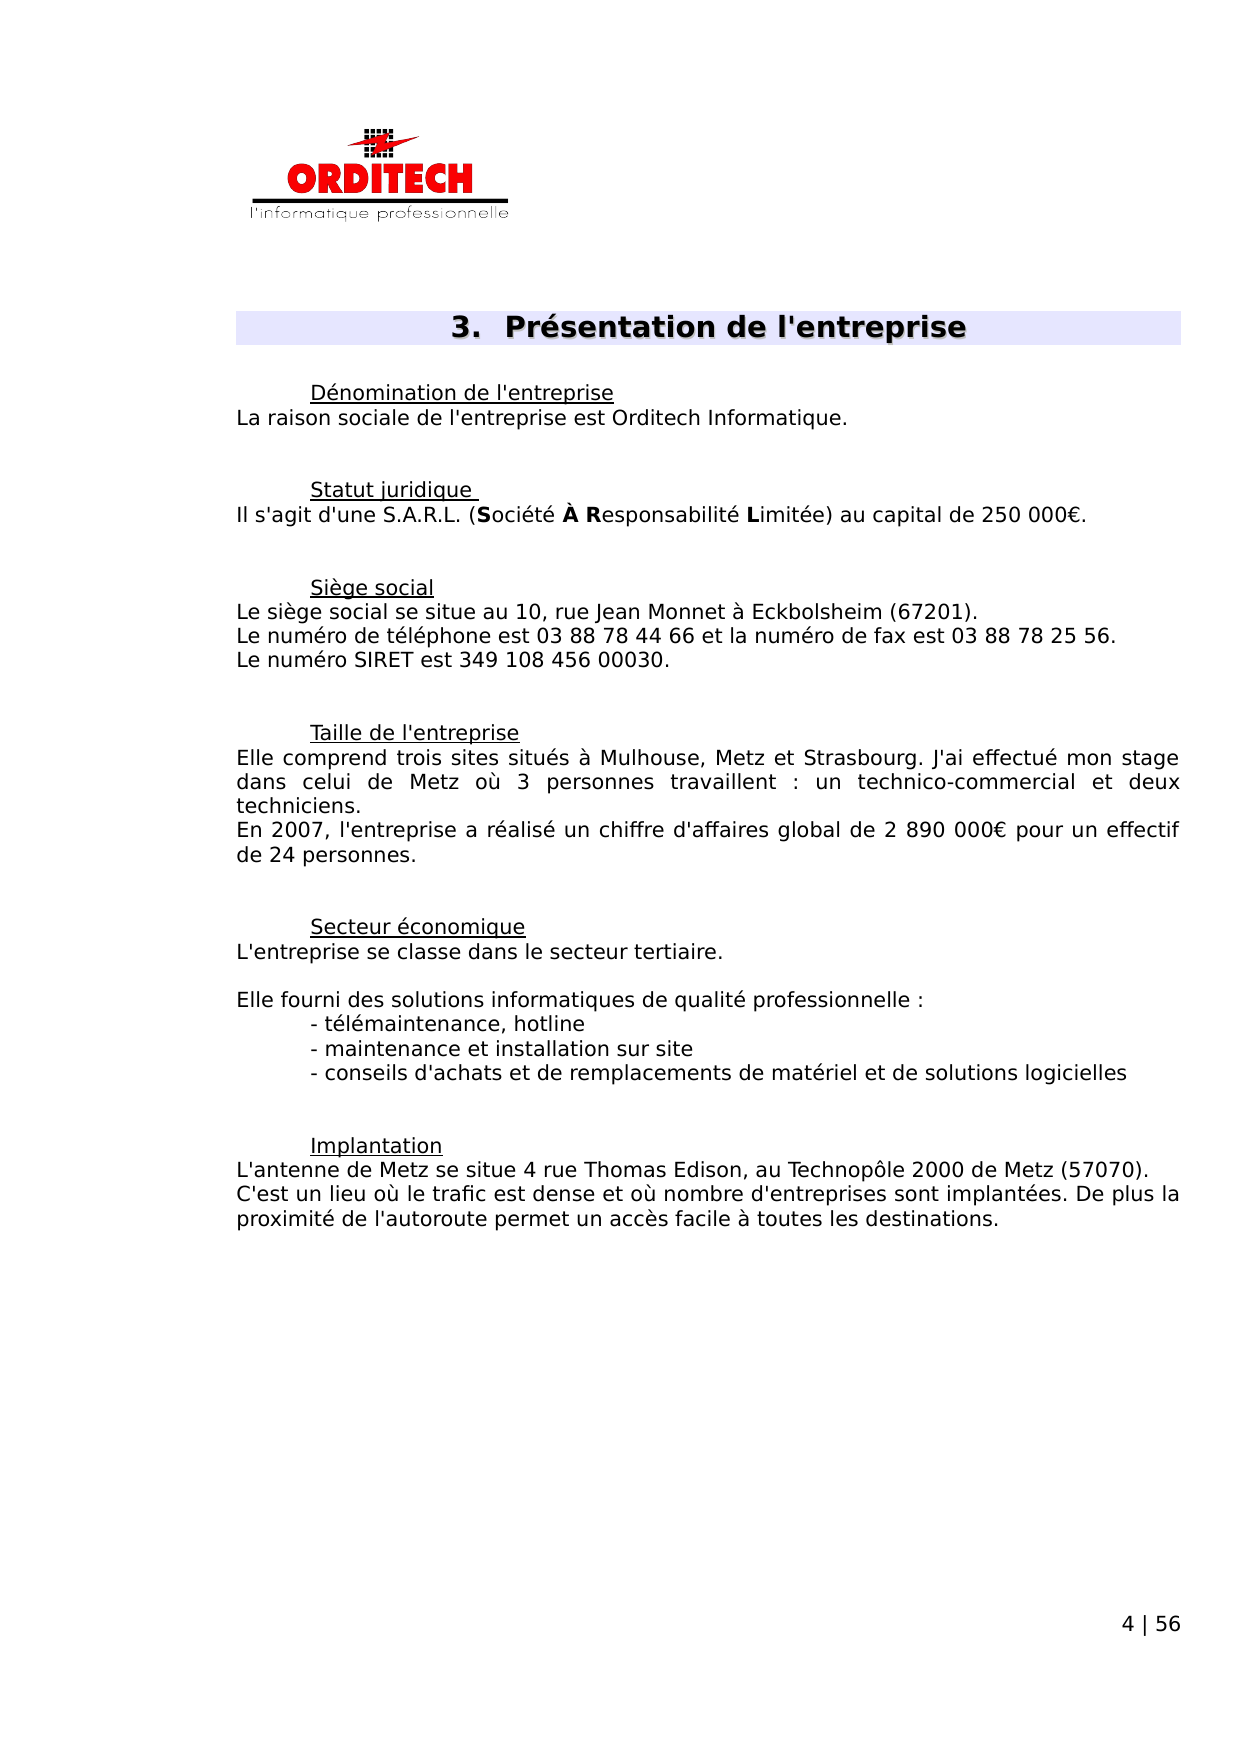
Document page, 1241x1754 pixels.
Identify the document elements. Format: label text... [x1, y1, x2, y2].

text - conseils d'achats et de remplacements de matériel et de solutions logicielles [236, 1061, 1181, 1085]
text C'est un lieu où le trafic est dense et où nombre d'entreprises sont implantées. De plus la proximité de l'autoroute permet un accès facile à toutes les destinations. [236, 1182, 1181, 1231]
subtitle Présentation de l'entreprise [236, 311, 1181, 345]
text Siège social [236, 576, 1181, 600]
text Elle fourni des solutions informatiques de qualité professionnelle : [236, 988, 1181, 1012]
text Le numéro de téléphone est 03 88 78 44 66 et la numéro de fax est 03 88 78 25 56. [236, 624, 1181, 648]
text Elle comprend trois sites situés à Mulhouse, Metz et Strasbourg. J'ai effectué mon stage dans celui de Metz où 3 personnes travaillent : un technico-commercial et deux techniciens. [236, 746, 1181, 818]
text Il s'agit d'une S.A.R.L. (Société À Responsabilité Limitée) au capital de 250 000€. [236, 503, 1181, 527]
text L'entreprise se classe dans le secteur tertiaire. [236, 940, 1181, 964]
text Implantation [236, 1134, 1181, 1158]
text - maintenance et installation sur site [236, 1037, 1181, 1061]
text Taille de l'entreprise [236, 721, 1181, 746]
text Dénomination de l'entreprise [236, 381, 1181, 406]
text La raison sociale de l'entreprise est Orditech Informatique. [236, 406, 1181, 430]
text Le numéro SIRET est 349 108 456 00030. [236, 648, 1181, 673]
text - télémaintenance, hotline [236, 1012, 1181, 1037]
text Statut juridique [236, 478, 1181, 503]
picture [236, 118, 527, 232]
text L'antenne de Metz se situe 4 rue Thomas Edison, au Technopôle 2000 de Metz (57070). [236, 1158, 1181, 1182]
text En 2007, l'entreprise a réalisé un chiffre d'affaires global de 2 890 000€ pour un effectif de 24 personnes. [236, 818, 1181, 867]
text Le siège social se situe au 10, rue Jean Monnet à Eckbolsheim (67201). [236, 600, 1181, 624]
text Secteur économique [236, 915, 1181, 940]
